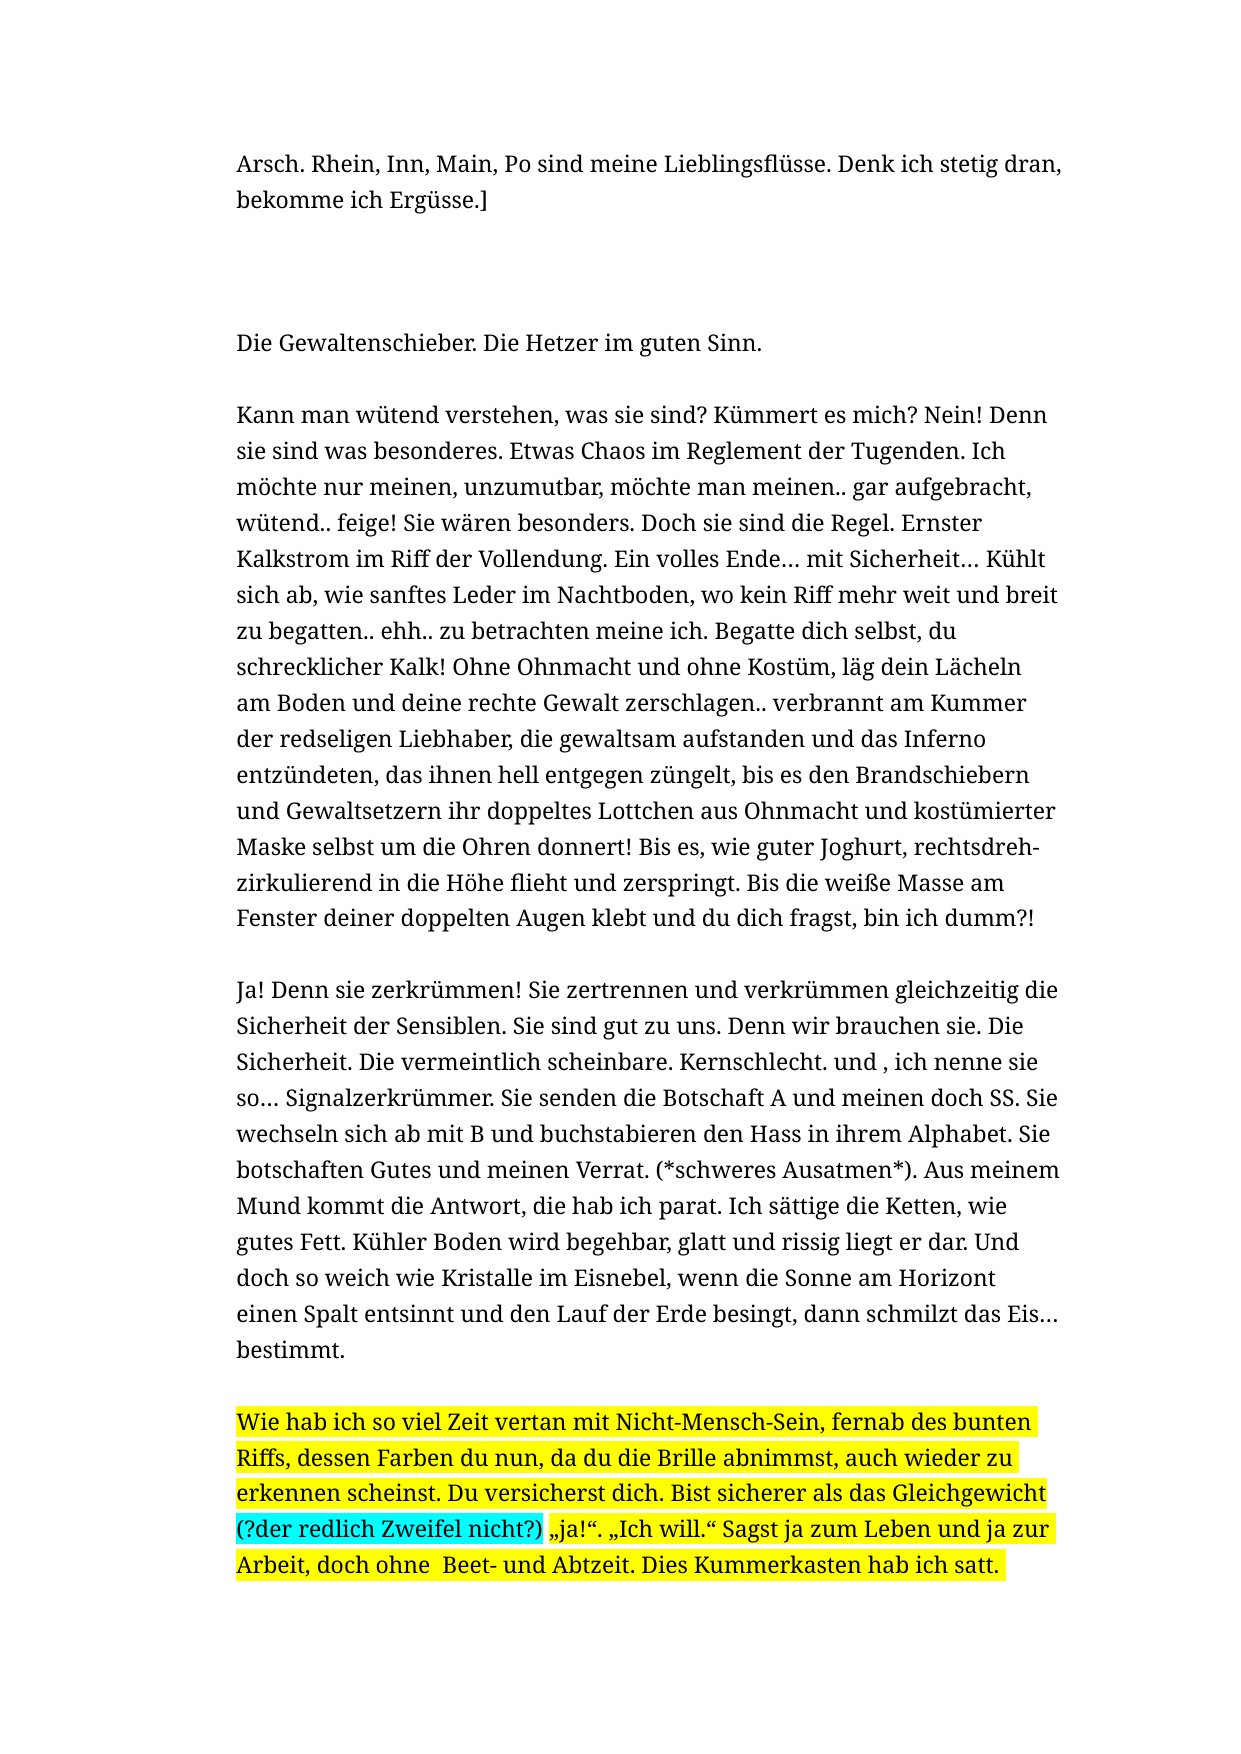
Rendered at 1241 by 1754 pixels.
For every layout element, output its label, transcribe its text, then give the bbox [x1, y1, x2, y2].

text Wie hab ich so viel Zeit vertan mit Nicht-Mensch-Sein, fernab des bunten Riffs, dessen Farben du nun, da du die Brille abnimmst, auch wieder zu erkennen scheinst. Du versicherst dich. Bist sicherer als das Gleichgewicht (?der redlich Zweifel nicht?) „ja!“. „Ich will.“ Sagst ja zum Leben und ja zur Arbeit, doch ohne Beet- und Abtzeit. Dies Kummerkasten hab ich satt. Nichts als „ich bin“ will ich sagen! Juchheyja! Heureka! Feurio! Fundamentedruck…. Es tut mir leid, dies war nur ein Traum. Ich weiß und bin es doch nicht. Permanent frei.Hh Denn ohne Druck und ohne Postulation fabulierend, wer wäre ich, nicht hier auch mein bestes zu zeigen, was ich kann, ich mit Nichten bin mit mir im Reinen, doch ich sage, was ich denke, und das laut! Hast du das Vierkanthäuschen schon abgebaut? [236, 1406, 1063, 1581]
text Ja! Denn sie zerkrümmen! Sie zertrennen und verkrümmen gleichzeitig die Sicherheit der Sensiblen. Sie sind gut zu uns. Denn wir brauchen sie. Die Sicherheit. Die vermeintlich scheinbare. Kernschlecht. und , ich nenne sie so… Signalzerkrümmer. Sie senden die Botschaft A und meinen doch SS. Sie wechseln sich ab mit B und buchstabieren den Hass in ihrem Alphabet. Sie botschaften Gutes und meinen Verrat. (*schweres Ausatmen*). Aus meinem Mund kommt die Antwort, die hab ich parat. Ich sättige die Ketten, wie gutes Fett. Kühler Boden wird begehbar, glatt und rissig liegt er dar. Und doch so weich wie Kristalle im Eisnebel, wenn die Sonne am Horizont einen Spalt entsinnt und den Lauf der Erde besingt, dann schmilzt das Eis… bestimmt. [236, 974, 1063, 1365]
text Arsch. Rhein, Inn, Main, Po sind meine Lieblingsflüsse. Denk ich stetig dran, bekomme ich Ergüsse.] [236, 148, 1063, 215]
text Kann man wütend verstehen, was sie sind? Kümmert es mich? Nein! Denn sie sind was besonderes. Etwas Chaos im Reglement der Tugenden. Ich möchte nur meinen, unzumutbar, möchte man meinen.. gar aufgebracht, wütend.. feige! Sie wären besonders. Doch sie sind die Regel. Ernster Kalkstrom im Riff der Vollendung. Ein volles Ende… mit Sicherheit… Kühlt sich ab, wie sanftes Leder im Nachtboden, wo kein Riff mehr weit und breit zu begatten.. ehh.. zu betrachten meine ich. Begatte dich selbst, du schrecklicher Kalk! Ohne Ohnmacht und ohne Kostüm, läg dein Lächeln am Boden und deine rechte Gewalt zerschlagen.. verbrannt am Kummer der redseligen Liebhaber, die gewaltsam aufstanden und das Inferno entzündeten, das ihnen hell entgegen züngelt, bis es den Brandschiebern und Gewaltsetzern ihr doppeltes Lottchen aus Ohnmacht und kostümierter Maske selbst um die Ohren donnert! Bis es, wie guter Joghurt, rechtsdreh-zirkulierend in die Höhe flieht und zerspringt. Bis die weiße Masse am Fenster deiner doppelten Augen klebt und du dich fragst, bin ich dumm?! [236, 399, 1063, 934]
text Die Gewaltenschieber. Die Hetzer im guten Sinn. [236, 327, 1063, 359]
